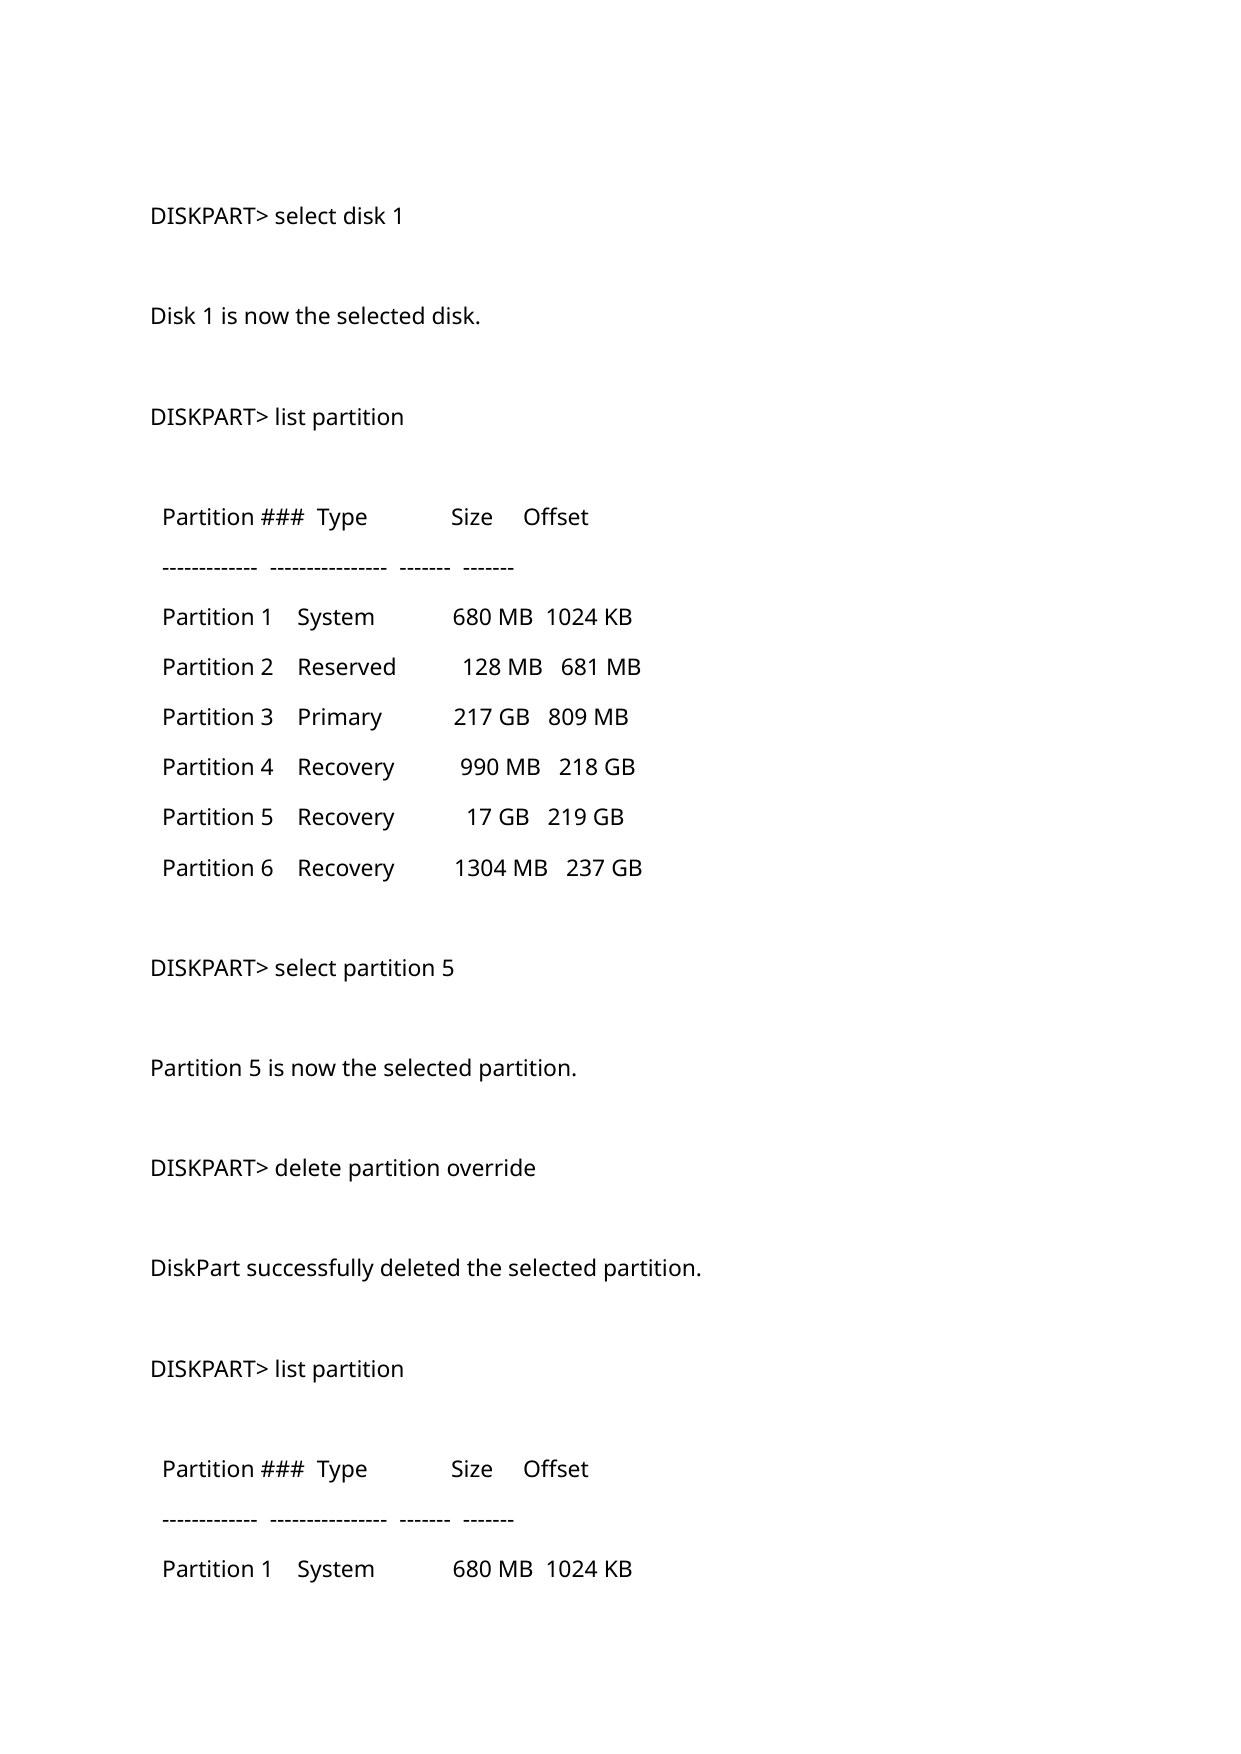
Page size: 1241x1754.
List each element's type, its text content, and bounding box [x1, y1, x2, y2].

text DISKPART> select disk 1 [150, 200, 1090, 231]
text DISKPART> delete partition override [150, 1152, 1090, 1183]
text DiskPart successfully deleted the selected partition. [150, 1252, 1090, 1283]
text Disk 1 is now the selected disk. [150, 300, 1090, 332]
text DISKPART> select partition 5 [150, 952, 1090, 983]
text Partition 5 Recovery 17 GB 219 GB [150, 801, 1090, 833]
text Partition 1 System 680 MB 1024 KB [150, 1553, 1090, 1584]
text Partition 3 Primary 217 GB 809 MB [150, 701, 1090, 732]
text DISKPART> list partition [150, 401, 1090, 432]
text Partition 1 System 680 MB 1024 KB [150, 601, 1090, 632]
text DISKPART> list partition [150, 1352, 1090, 1384]
text ------------- ---------------- ------- ------- [150, 551, 1090, 582]
text Partition ### Type Size Offset [150, 1453, 1090, 1484]
text ------------- ---------------- ------- ------- [150, 1503, 1090, 1534]
text Partition 2 Reserved 128 MB 681 MB [150, 651, 1090, 682]
text Partition 5 is now the selected partition. [150, 1052, 1090, 1083]
text Partition 6 Recovery 1304 MB 237 GB [150, 851, 1090, 883]
text Partition ### Type Size Offset [150, 501, 1090, 532]
text Partition 4 Recovery 990 MB 218 GB [150, 751, 1090, 782]
